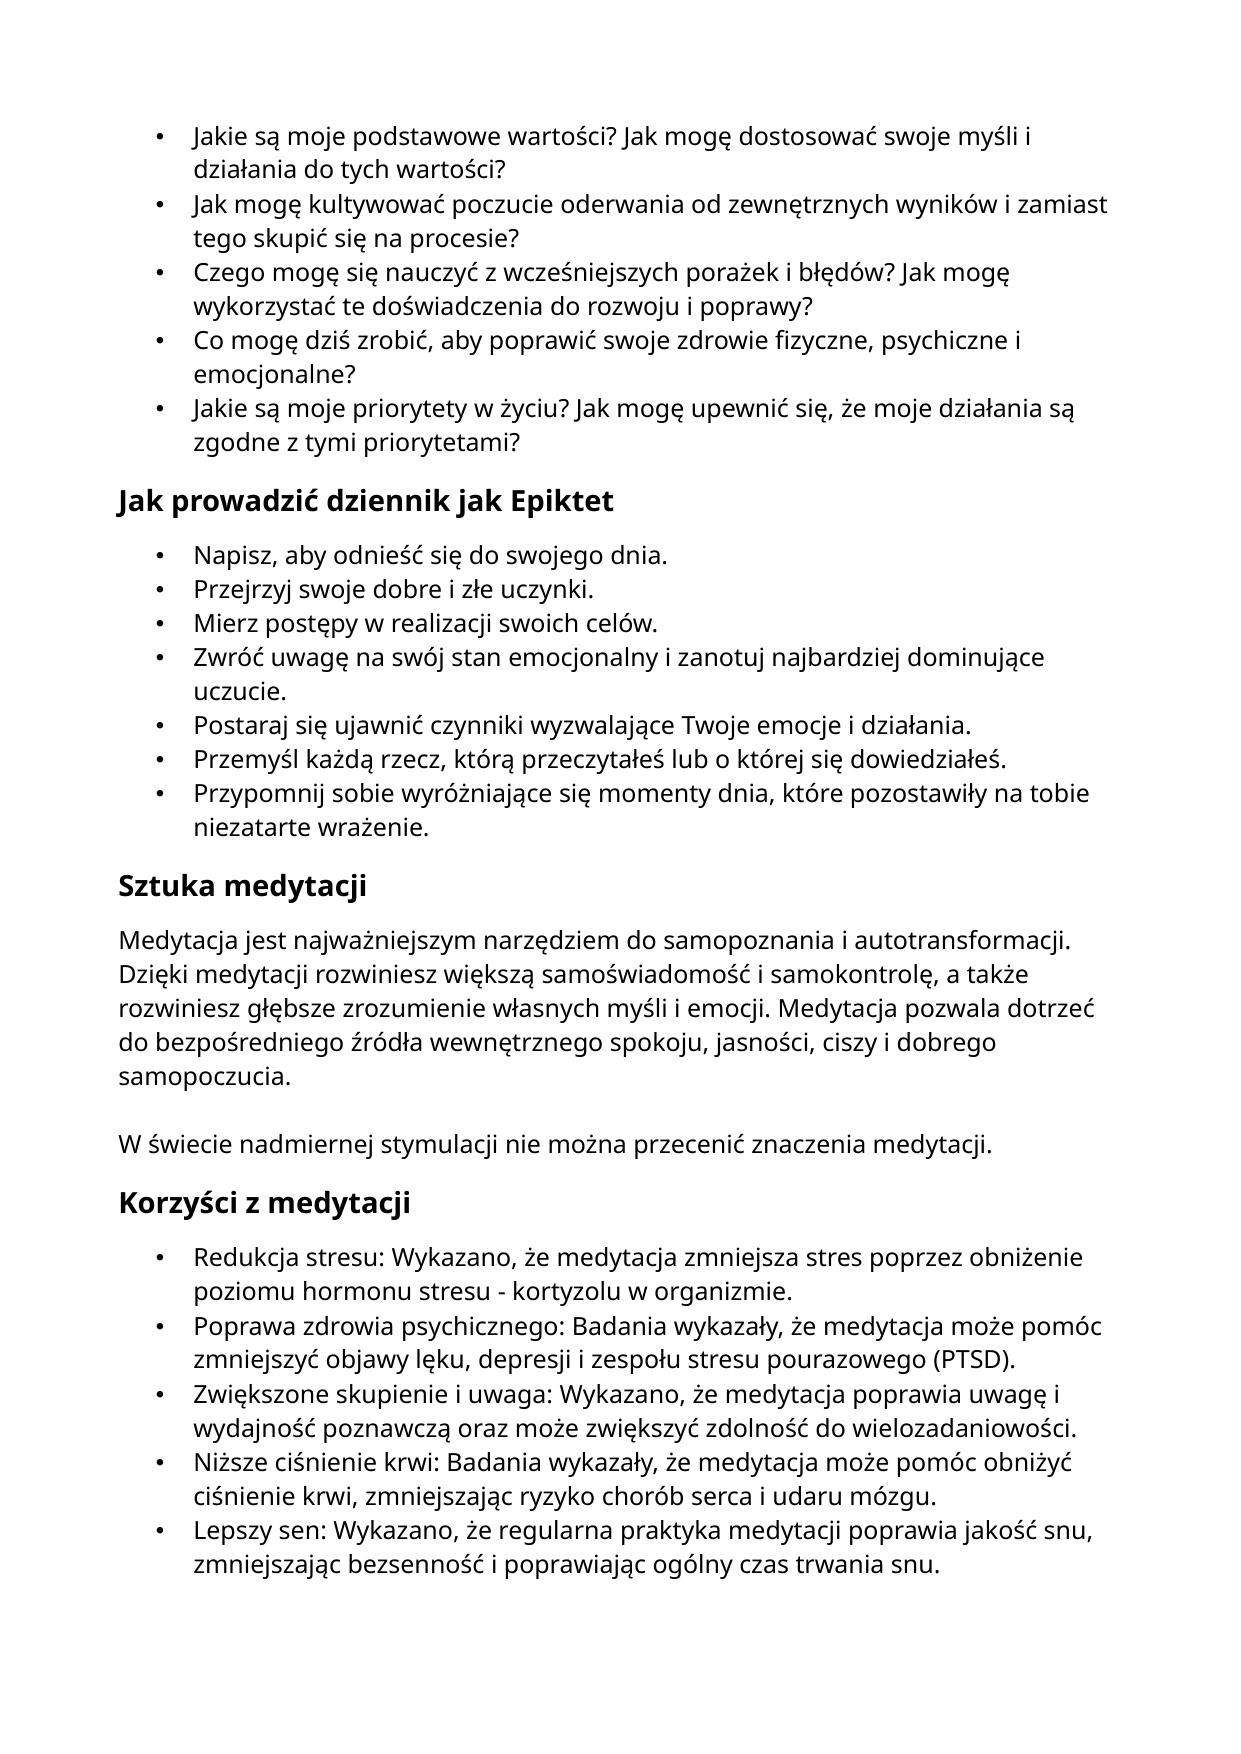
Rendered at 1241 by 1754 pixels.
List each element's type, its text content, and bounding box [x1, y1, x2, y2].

list Jakie są moje priorytety w życiu? Jak mogę upewnić się, że moje działania są zgodne z tymi priorytetami? [156, 391, 1122, 459]
list Poprawa zdrowia psychicznego: Badania wykazały, że medytacja może pomóc zmniejszyć objawy lęku, depresji i zespołu stresu pourazowego (PTSD). [156, 1308, 1122, 1376]
list Napisz, aby odnieść się do swojego dnia. [156, 537, 1122, 572]
list Przejrzyj swoje dobre i złe uczynki. [156, 572, 1122, 606]
list Jakie są moje podstawowe wartości? Jak mogę dostosować swoje myśli i działania do tych wartości? [156, 118, 1122, 186]
subtitle Sztuka medytacji [118, 865, 1122, 905]
list Czego mogę się nauczyć z wcześniejszych porażek i błędów? Jak mogę wykorzystać te doświadczenia do rozwoju i poprawy? [156, 254, 1122, 322]
subtitle Korzyści z medytacji [118, 1182, 1122, 1222]
text W świecie nadmiernej stymulacji nie można przecenić znaczenia medytacji. [118, 1127, 1122, 1161]
list Niższe ciśnienie krwi: Badania wykazały, że medytacja może pomóc obniżyć ciśnienie krwi, zmniejszając ryzyko chorób serca i udaru mózgu. [156, 1444, 1122, 1512]
list Przemyśl każdą rzecz, którą przeczytałeś lub o której się dowiedziałeś. [156, 742, 1122, 776]
subtitle Jak prowadzić dziennik jak Epiktet [118, 480, 1122, 519]
list Mierz postępy w realizacji swoich celów. [156, 606, 1122, 640]
list Co mogę dziś zrobić, aby poprawić swoje zdrowie fizyczne, psychiczne i emocjonalne? [156, 322, 1122, 391]
list Jak mogę kultywować poczucie oderwania od zewnętrznych wyników i zamiast tego skupić się na procesie? [156, 186, 1122, 254]
list Zwróć uwagę na swój stan emocjonalny i zanotuj najbardziej dominujące uczucie. [156, 640, 1122, 708]
list Zwiększone skupienie i uwaga: Wykazano, że medytacja poprawia uwagę i wydajność poznawczą oraz może zwiększyć zdolność do wielozadaniowości. [156, 1376, 1122, 1444]
list Postaraj się ujawnić czynniki wyzwalające Twoje emocje i działania. [156, 708, 1122, 742]
text Medytacja jest najważniejszym narzędziem do samopoznania i autotransformacji. Dzięki medytacji rozwiniesz większą samoświadomość i samokontrolę, a także rozwiniesz głębsze zrozumienie własnych myśli i emocji. Medytacja pozwala dotrzeć do bezpośredniego źródła wewnętrznego spokoju, jasności, ciszy i dobrego samopoczucia. [118, 923, 1122, 1093]
list Lepszy sen: Wykazano, że regularna praktyka medytacji poprawia jakość snu, zmniejszając bezsenność i poprawiając ogólny czas trwania snu. [156, 1512, 1122, 1581]
list Redukcja stresu: Wykazano, że medytacja zmniejsza stres poprzez obniżenie poziomu hormonu stresu - kortyzolu w organizmie. [156, 1240, 1122, 1308]
list Przypomnij sobie wyróżniające się momenty dnia, które pozostawiły na tobie niezatarte wrażenie. [156, 776, 1122, 844]
